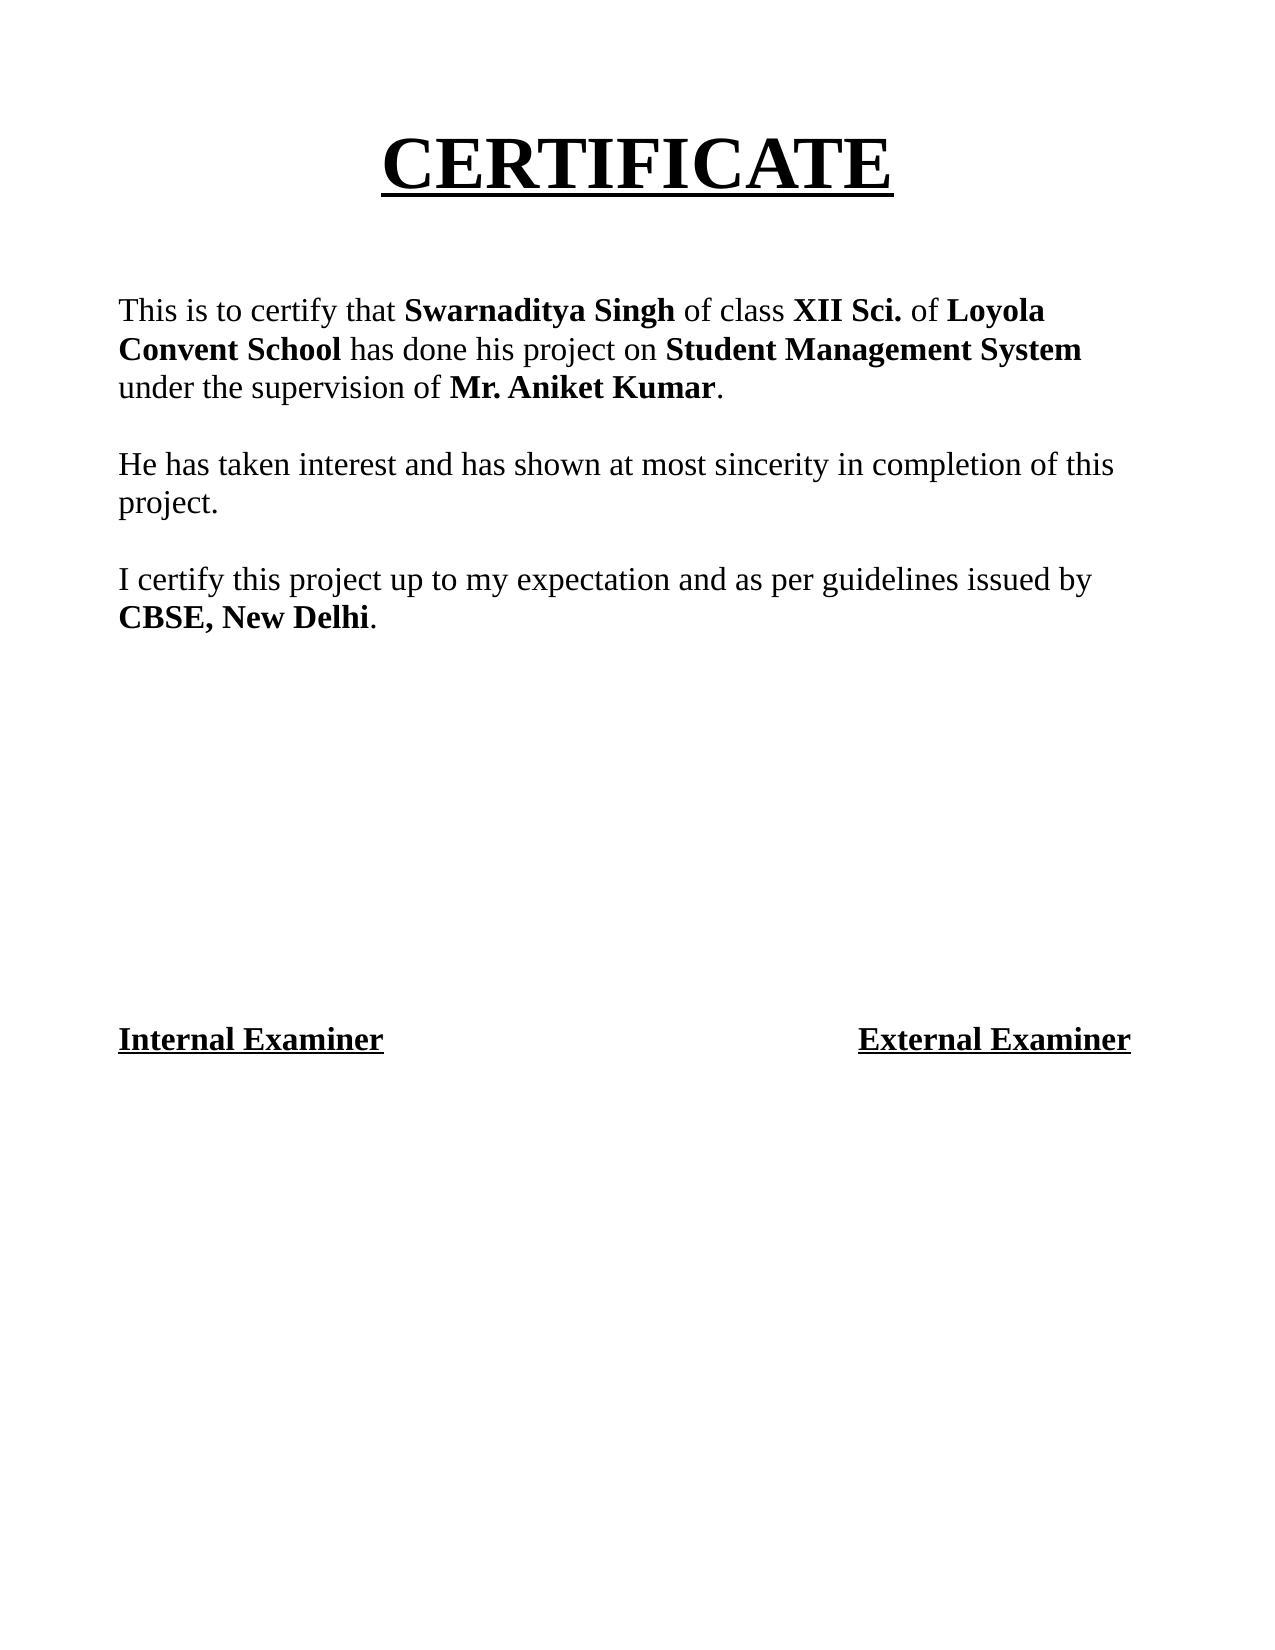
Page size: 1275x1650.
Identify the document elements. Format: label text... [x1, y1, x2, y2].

text Internal Examiner External Examiner [118, 1019, 1157, 1057]
text This is to certify that Swarnaditya Singh of class XII Sci. of Loyola Convent School has done his project on Student Management System under the supervision of Mr. Aniket Kumar. [118, 291, 1157, 406]
text He has taken interest and has shown at most sincerity in completion of this project. [118, 444, 1157, 521]
text CERTIFICATE [118, 118, 1157, 204]
text I certify this project up to my expectation and as per guidelines issued by CBSE, New Delhi. [118, 559, 1157, 636]
